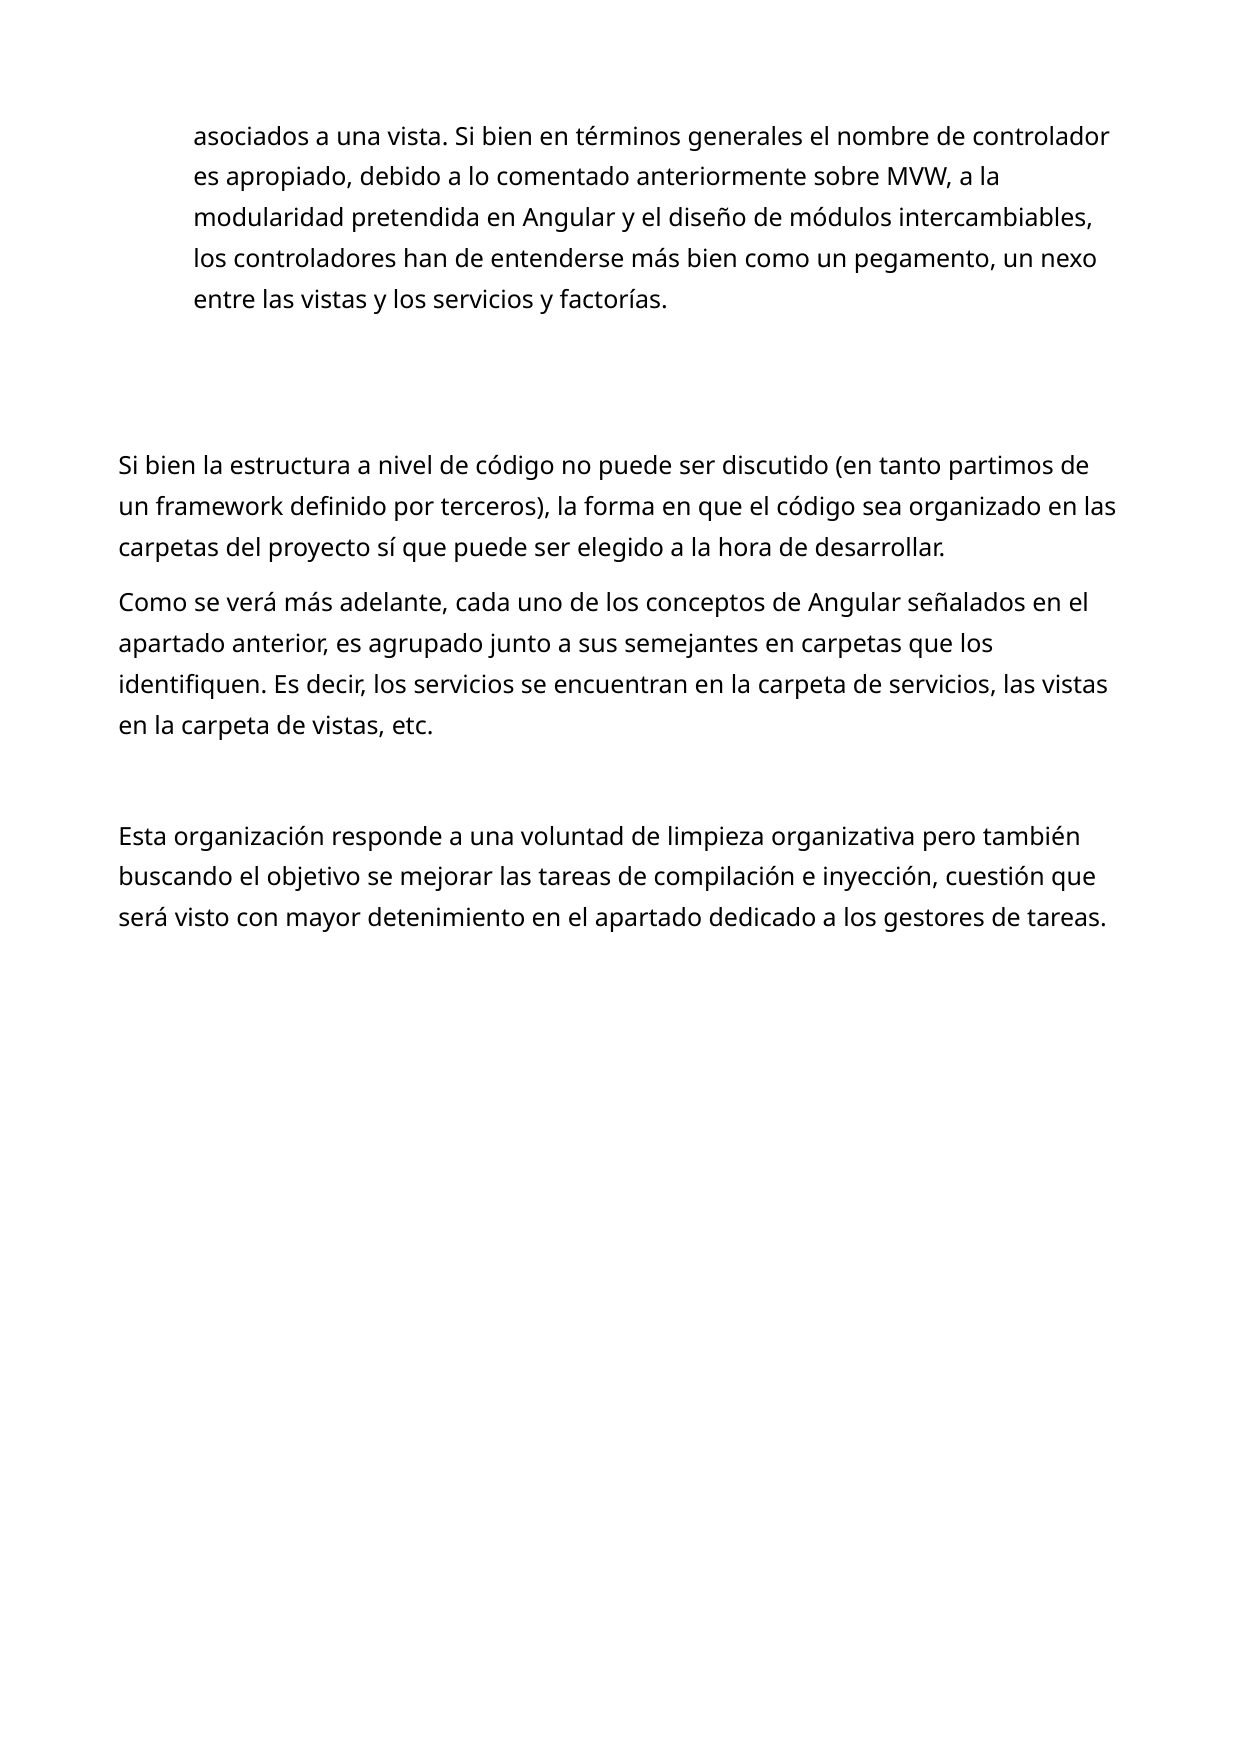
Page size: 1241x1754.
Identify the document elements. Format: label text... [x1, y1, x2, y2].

list asociados a una vista. Si bien en términos generales el nombre de controlador es apropiado, debido a lo comentado anteriormente sobre MVW, a la modularidad pretendida en Angular y el diseño de módulos intercambiables, los controladores han de entenderse más bien como un pegamento, un nexo entre las vistas y los servicios y factorías. [156, 118, 1122, 316]
text Esta organización responde a una voluntad de limpieza organizativa pero también buscando el objetivo se mejorar las tareas de compilación e inyección, cuestión que será visto con mayor detenimiento en el apartado dedicado a los gestores de tareas. [118, 818, 1122, 934]
text Como se verá más adelante, cada uno de los conceptos de Angular señalados en el apartado anterior, es agrupado junto a sus semejantes en carpetas que los identifiquen. Es decir, los servicios se encuentran en la carpeta de servicios, las vistas en la carpeta de vistas, etc. [118, 585, 1122, 741]
text Si bien la estructura a nivel de código no puede ser discutido (en tanto partimos de un framework definido por terceros), la forma en que el código sea organizado en las carpetas del proyecto sí que puede ser elegido a la hora de desarrollar. [118, 448, 1122, 563]
